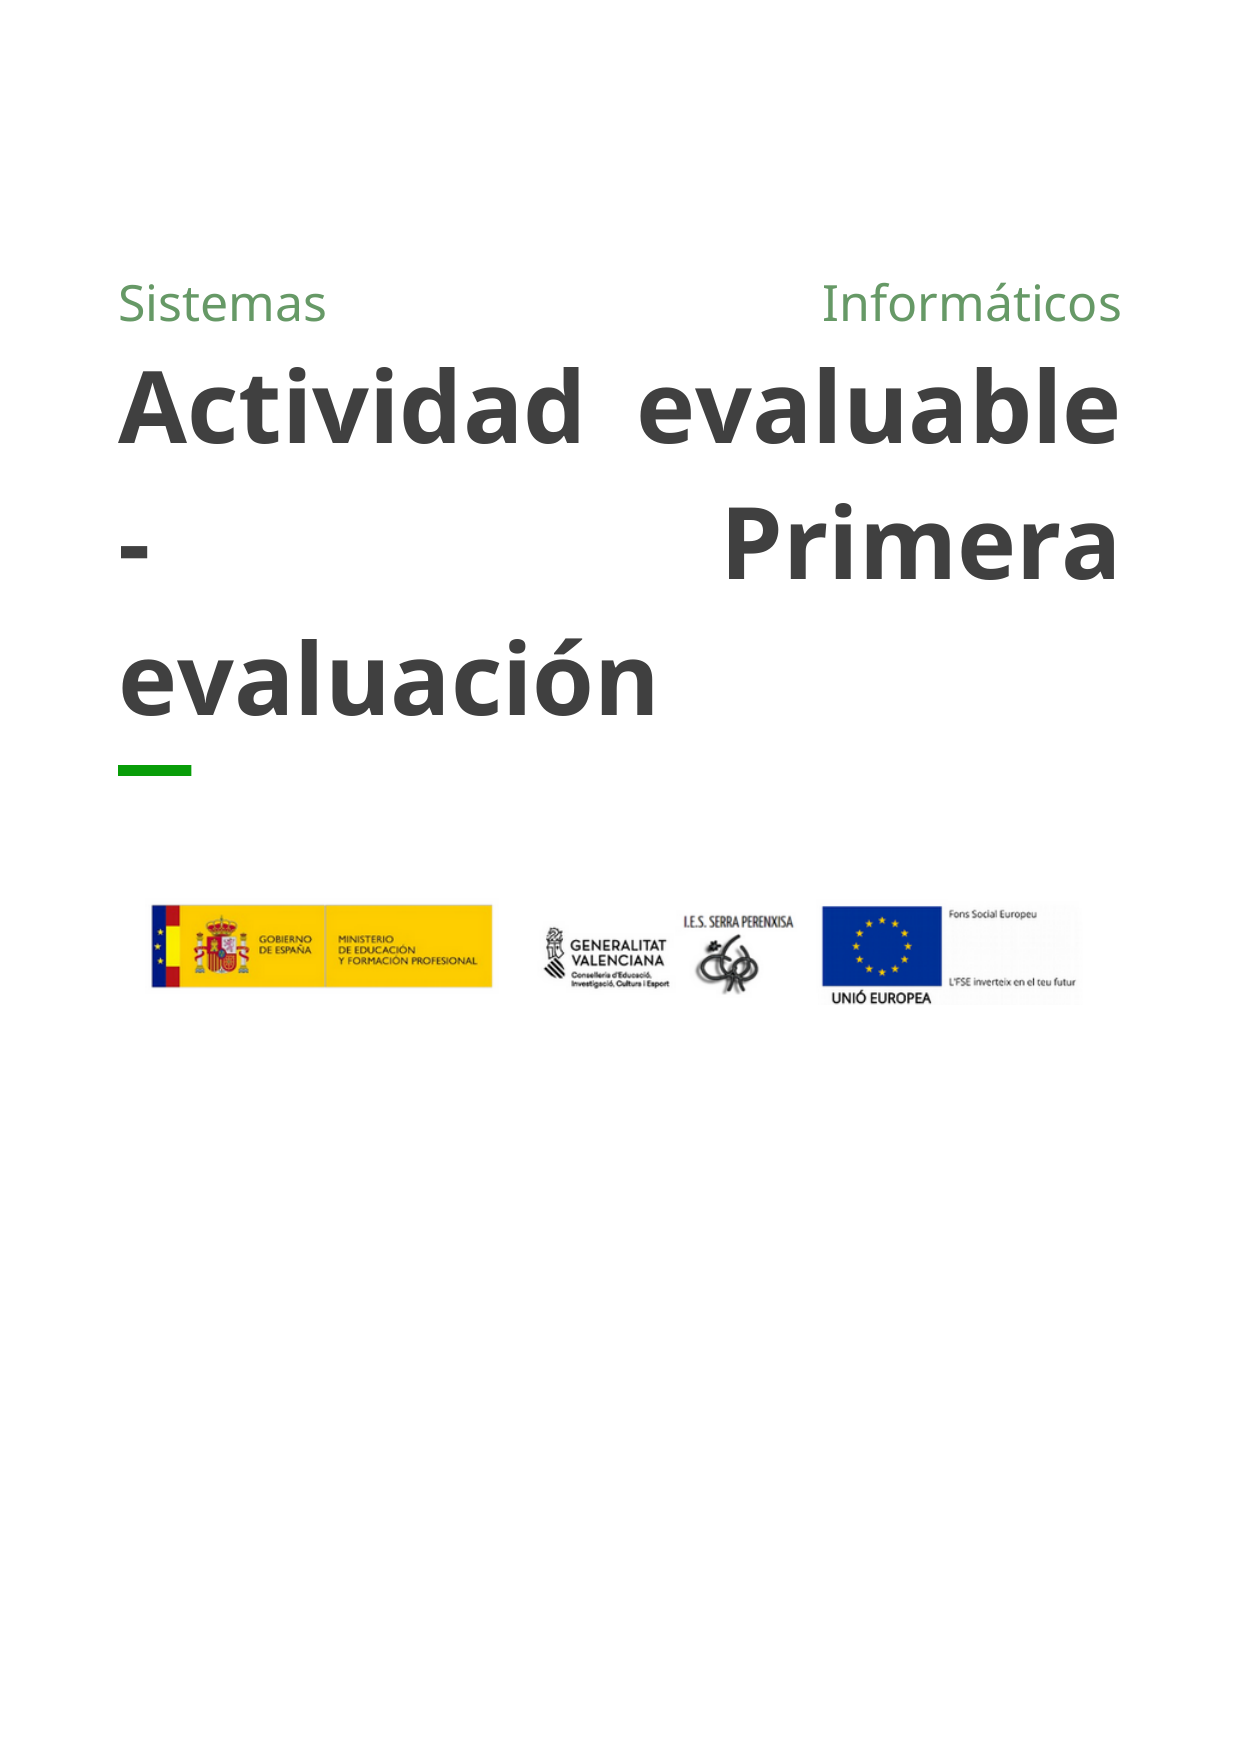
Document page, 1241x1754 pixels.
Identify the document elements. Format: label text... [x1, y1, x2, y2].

picture [118, 885, 1123, 1005]
picture [118, 765, 192, 776]
title Sistemas Informáticos Actividad evaluable - Primera evaluación [118, 268, 1122, 745]
